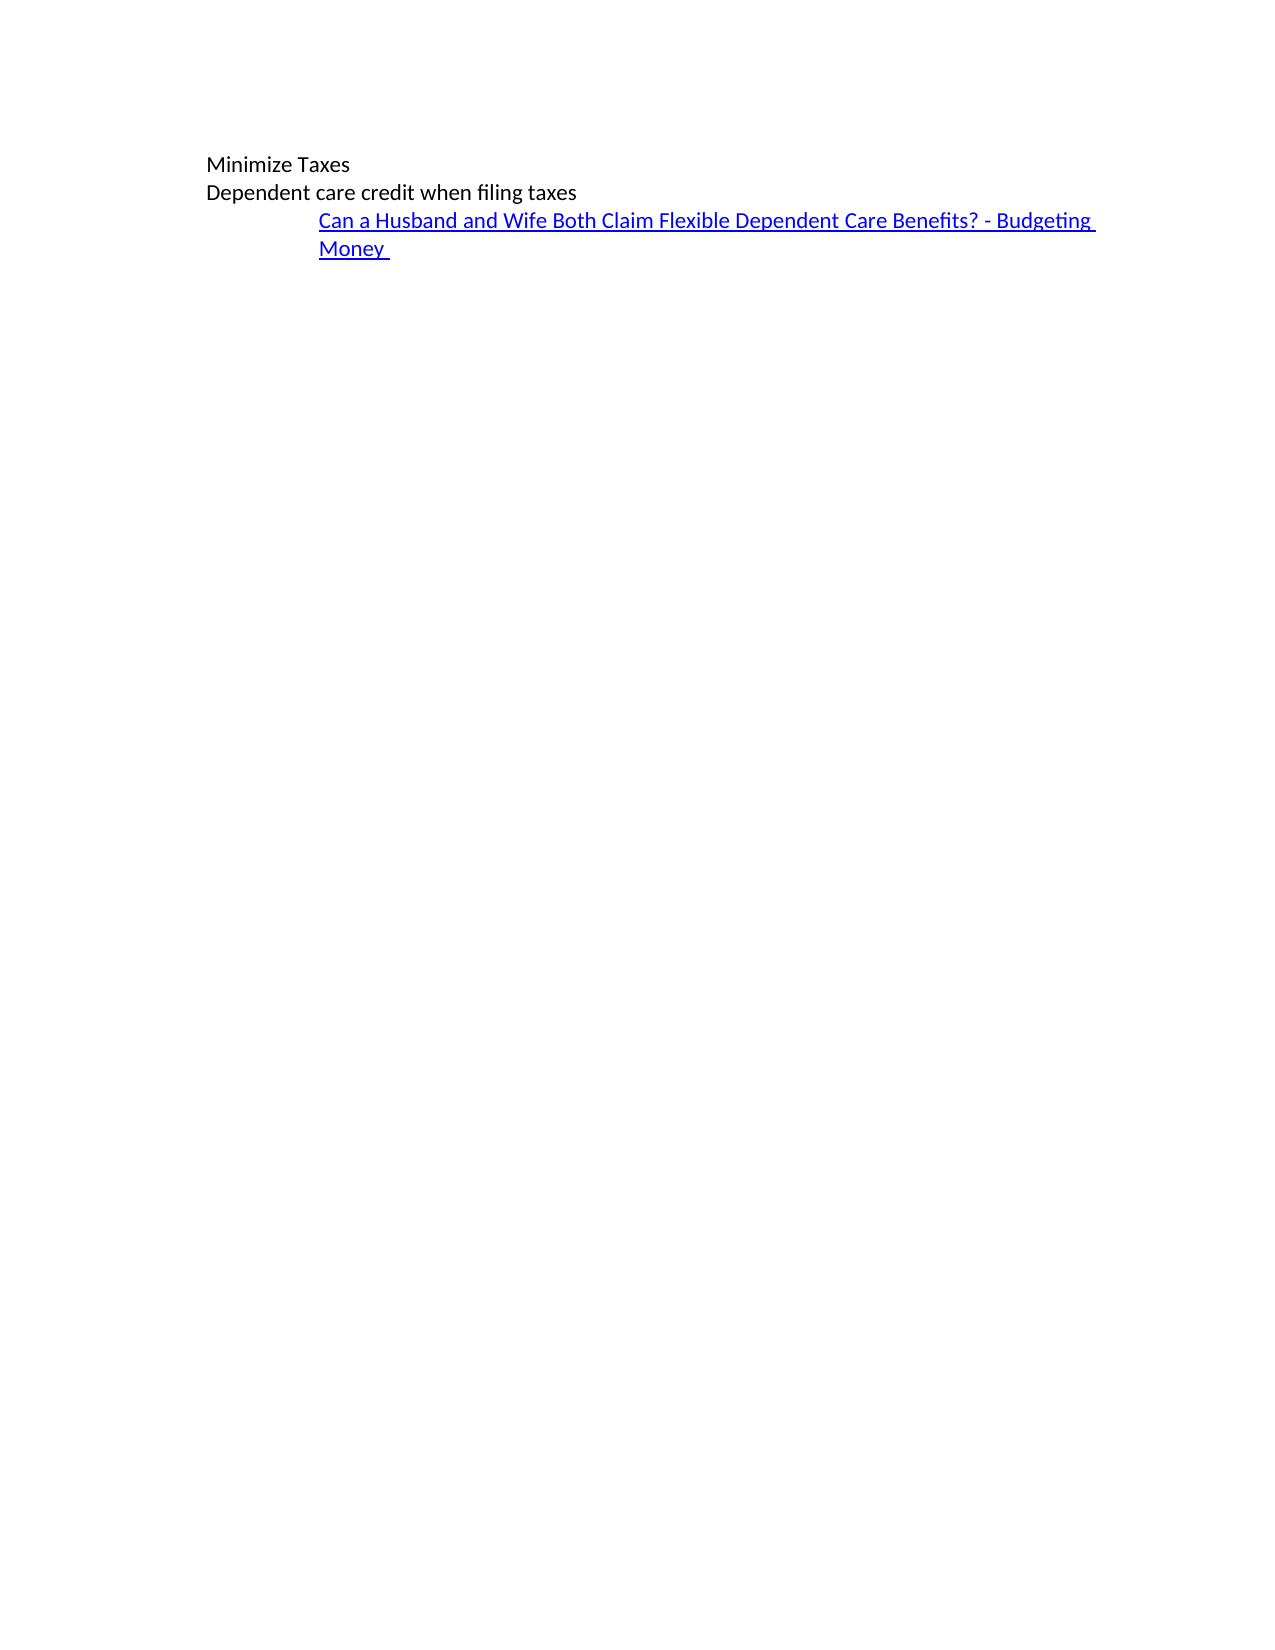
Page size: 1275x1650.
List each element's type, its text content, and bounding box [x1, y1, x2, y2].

text Dependent care credit when filing taxes [206, 178, 1125, 206]
text Minimize Taxes [206, 150, 1125, 178]
text Can a Husband and Wife Both Claim Flexible Dependent Care Benefits? - Budgeting Money [319, 206, 1125, 262]
